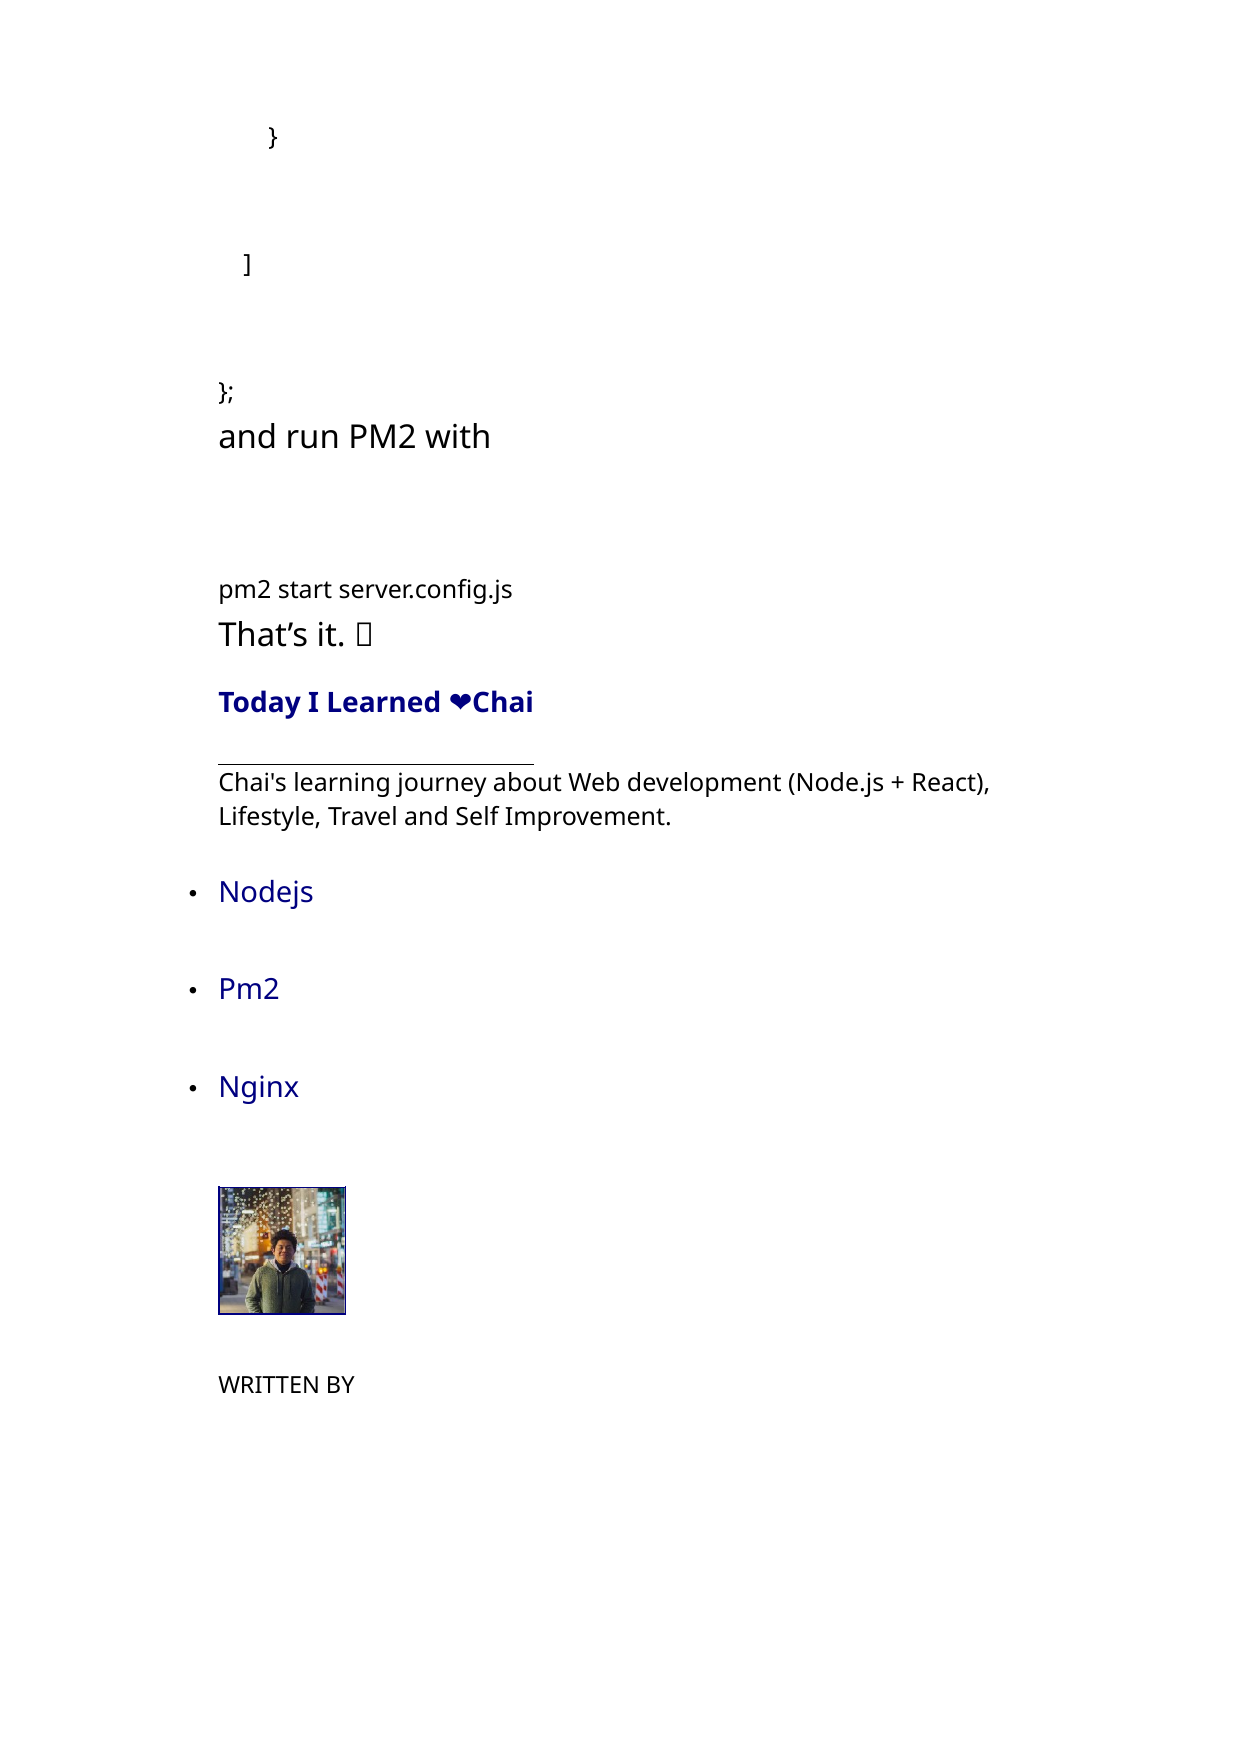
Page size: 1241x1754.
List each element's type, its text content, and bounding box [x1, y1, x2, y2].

subtitle Today I Learned ❤️Chai [218, 682, 1022, 764]
list Nodejs [218, 871, 1009, 911]
text ] [218, 246, 1022, 280]
text That’s it. 🎉 [218, 612, 1022, 656]
list Nginx [218, 1066, 1009, 1106]
text and run PM2 with [218, 413, 1022, 458]
text pm2 start server.config.js [218, 571, 1022, 606]
subtitle Chai's learning journey about Web development (Node.js + React), Lifestyle, Travel and Self Improvement. [218, 764, 1022, 832]
list Pm2 [218, 969, 1009, 1008]
text } [218, 118, 1022, 152]
picture [220, 1188, 345, 1313]
text WRITTEN BY [218, 1369, 1022, 1401]
text }; [218, 373, 1022, 407]
